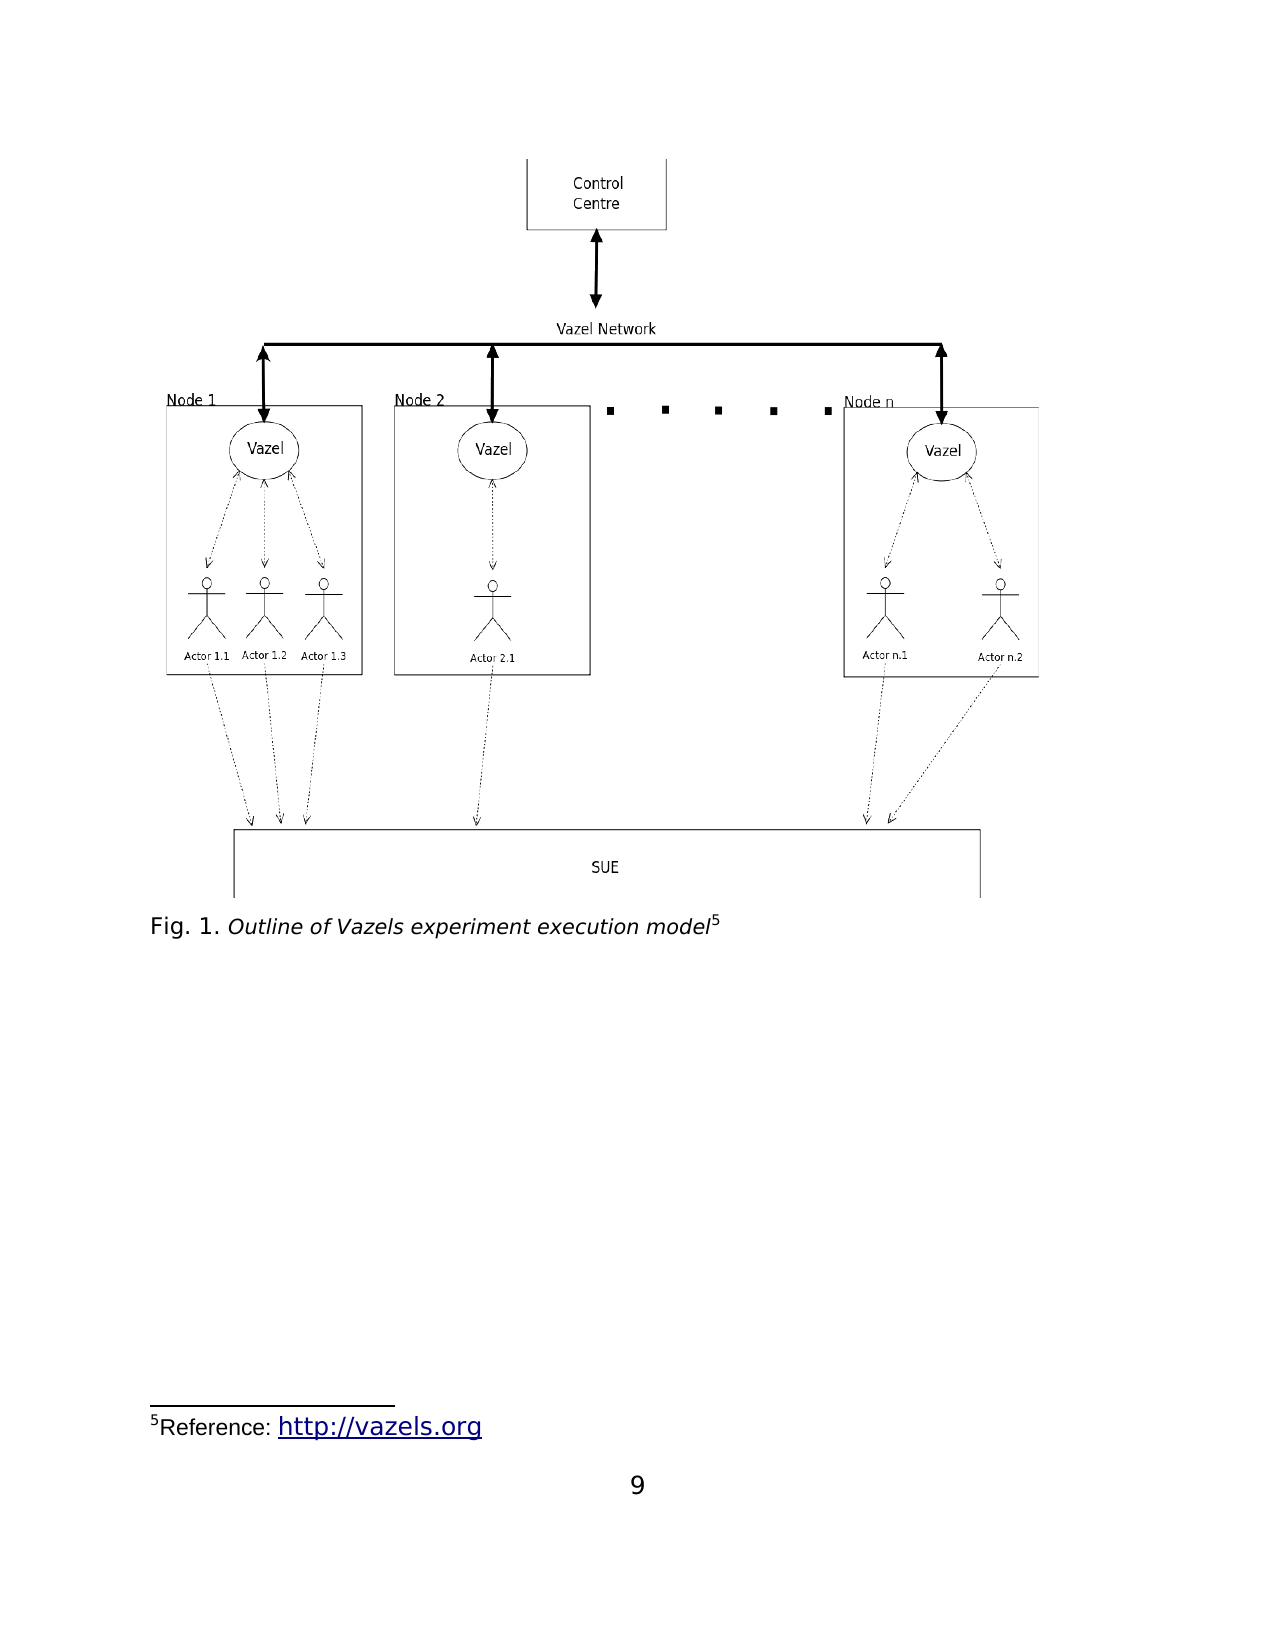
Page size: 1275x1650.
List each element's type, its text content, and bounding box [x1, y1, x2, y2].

text Fig. 1. Outline of Vazels experiment execution model [150, 911, 1125, 940]
text Reference: http://vazels.org [150, 1412, 1125, 1441]
picture [166, 159, 1039, 898]
